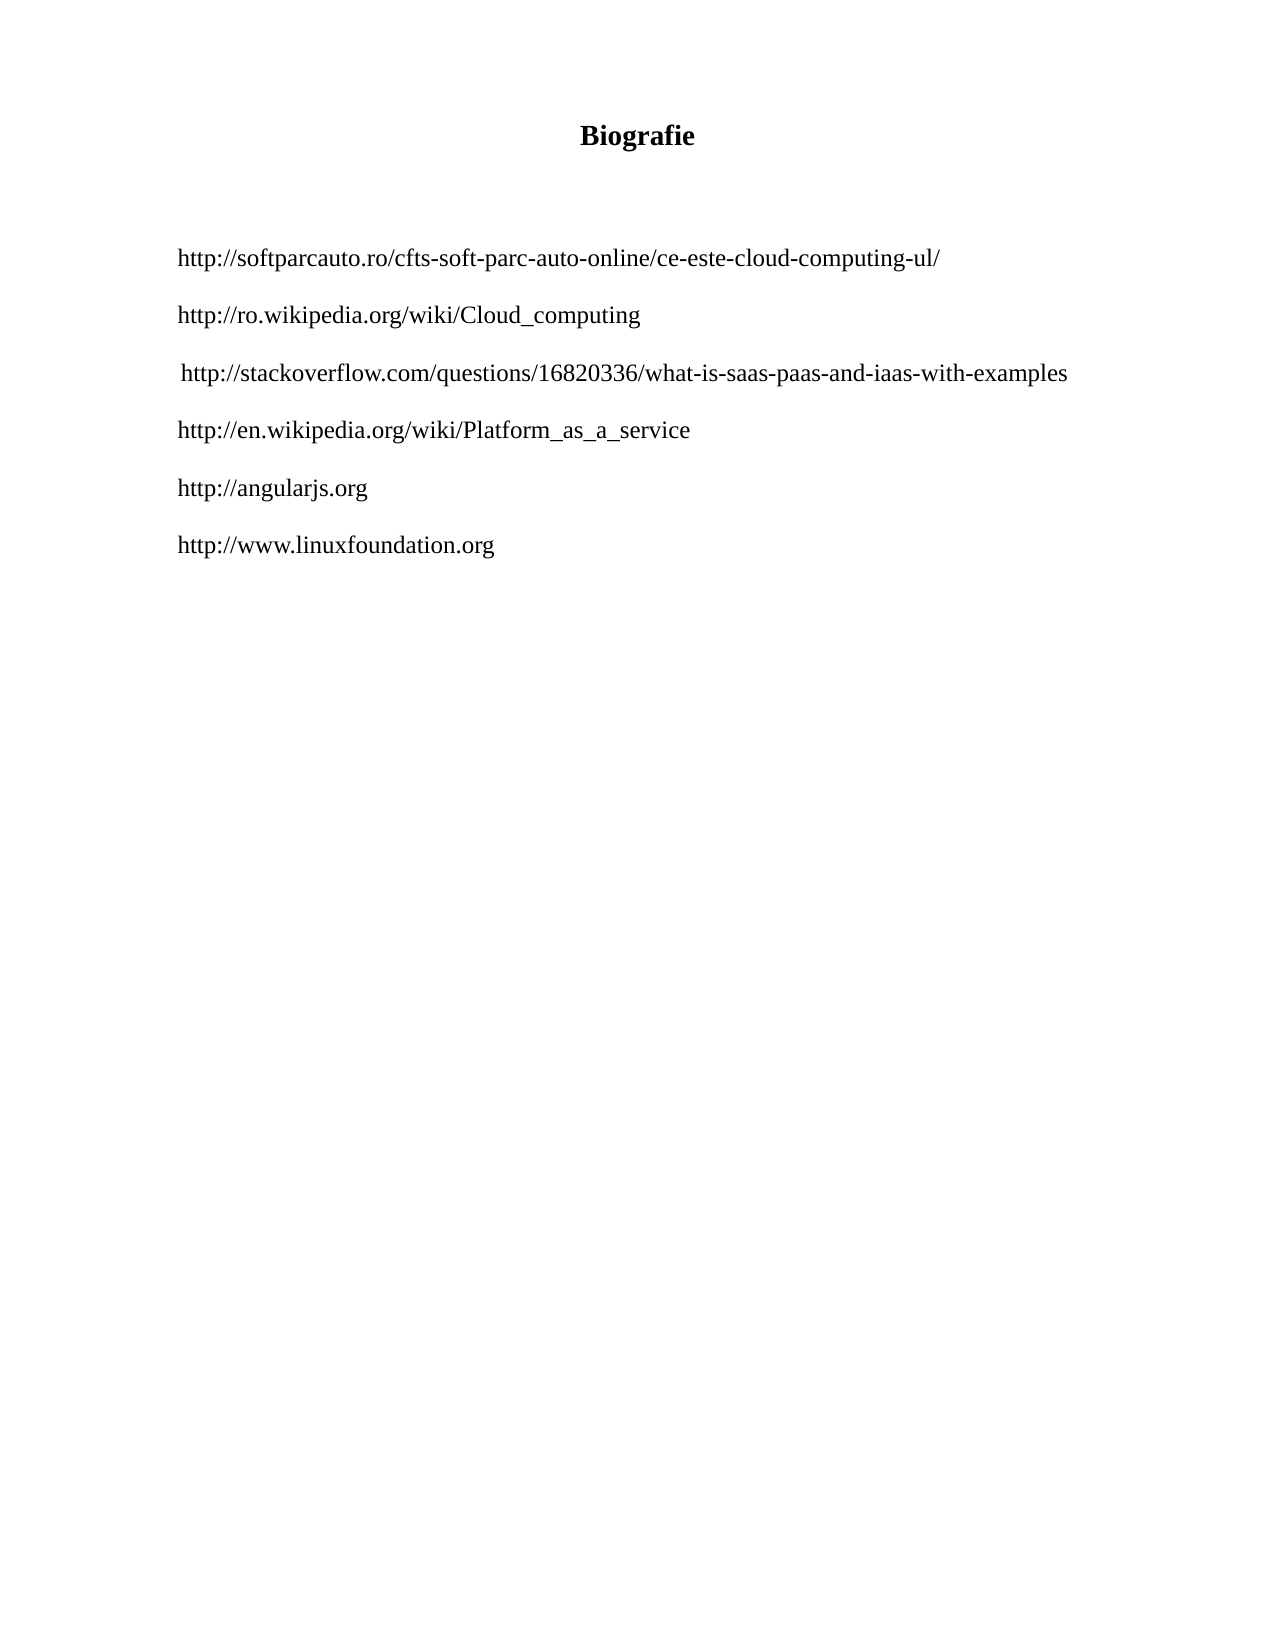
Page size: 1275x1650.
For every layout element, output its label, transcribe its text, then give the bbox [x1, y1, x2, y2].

text Biografie [118, 118, 1157, 152]
text http://softparcauto.ro/cfts-soft-parc-auto-online/ce-este-cloud-computing-ul/ [118, 243, 1157, 271]
text http://en.wikipedia.org/wiki/Platform_as_a_service [118, 415, 1157, 444]
text http://ro.wikipedia.org/wiki/Cloud_computing [118, 300, 1157, 329]
text http://stackoverflow.com/questions/16820336/what-is-saas-paas-and-iaas-with-examples [118, 358, 1157, 386]
text http://www.linuxfoundation.org [118, 530, 1157, 559]
text http://angularjs.org [118, 473, 1157, 501]
